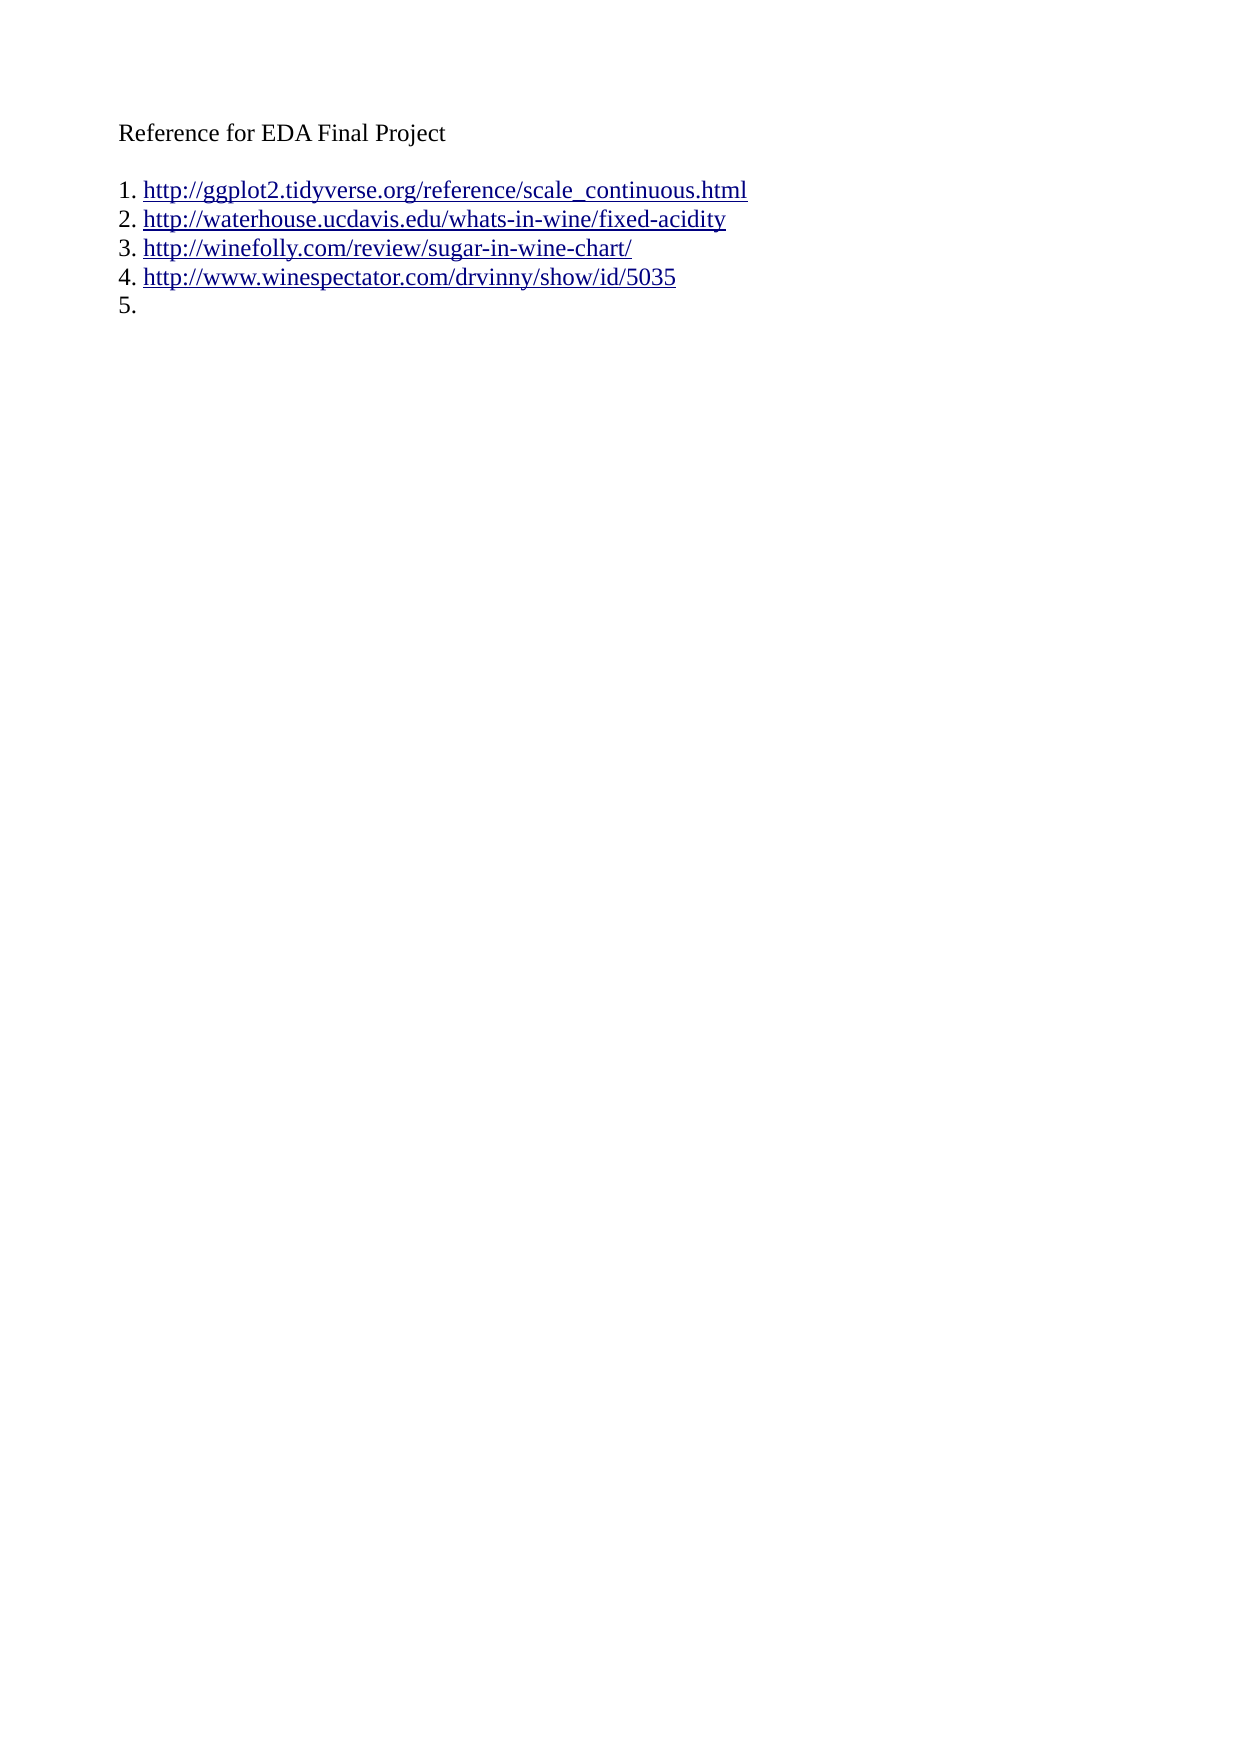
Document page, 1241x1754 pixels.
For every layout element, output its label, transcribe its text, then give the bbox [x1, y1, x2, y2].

text 5. [118, 291, 1122, 319]
text 4. http://www.winespectator.com/drvinny/show/id/5035 [118, 262, 1122, 291]
text 2. http://waterhouse.ucdavis.edu/whats-in-wine/fixed-acidity [118, 204, 1122, 233]
text 1. http://ggplot2.tidyverse.org/reference/scale_continuous.html [118, 176, 1122, 204]
text 3. http://winefolly.com/review/sugar-in-wine-chart/ [118, 233, 1122, 262]
text Reference for EDA Final Project [118, 118, 1122, 147]
